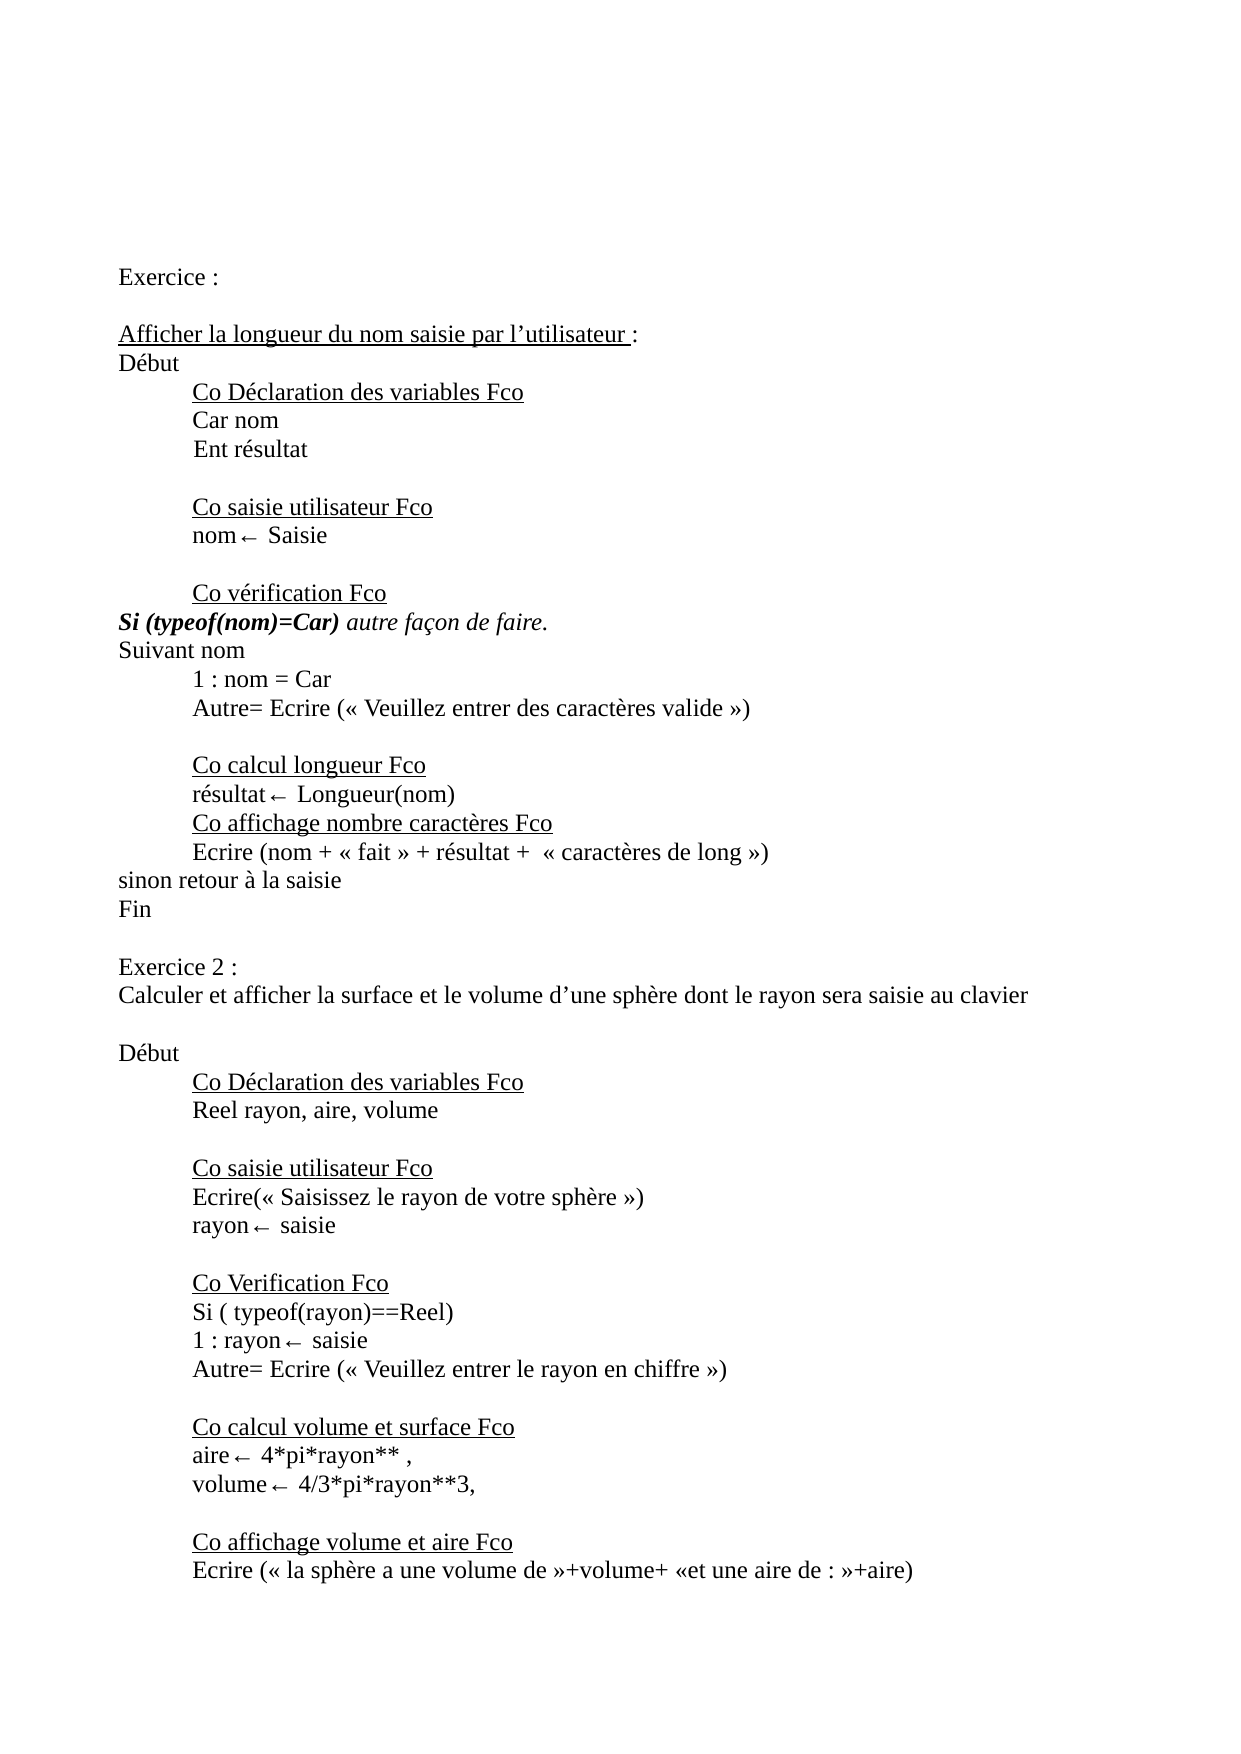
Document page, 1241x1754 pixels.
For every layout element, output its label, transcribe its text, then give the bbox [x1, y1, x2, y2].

text 1 : rayon← saisie [118, 1326, 1122, 1354]
text Suivant nom [118, 636, 1122, 664]
text Exercice 2 : [118, 952, 1122, 981]
text Co vérification Fco [118, 578, 1122, 607]
text Si ( typeof(rayon)==Reel) [118, 1297, 1122, 1326]
text Co Déclaration des variables Fco [118, 377, 1122, 406]
text résultat← Longueur(nom) [118, 779, 1122, 808]
text Car nom [118, 406, 1122, 434]
text nom← Saisie [118, 521, 1122, 549]
text 1 : nom = Car [118, 664, 1122, 693]
text Ecrire (« la sphère a une volume de »+volume+ «et une aire de : »+aire) [118, 1556, 1122, 1584]
text Co calcul longueur Fco [118, 751, 1122, 779]
text Début [118, 348, 1122, 377]
text sinon retour à la saisie [118, 866, 1122, 894]
text Ent résultat [118, 434, 1122, 463]
text Reel rayon, aire, volume [118, 1096, 1122, 1124]
text Si (typeof(nom)=Car) autre façon de faire. [118, 607, 1122, 636]
text Afficher la longueur du nom saisie par l’utilisateur : [118, 319, 1122, 348]
text Fin [118, 894, 1122, 923]
text rayon← saisie [118, 1211, 1122, 1239]
text Co affichage nombre caractères Fco [118, 808, 1122, 837]
text Co calcul volume et surface Fco [118, 1412, 1122, 1441]
text Autre= Ecrire (« Veuillez entrer des caractères valide ») [118, 693, 1122, 722]
text Co affichage volume et aire Fco [118, 1527, 1122, 1556]
text Co saisie utilisateur Fco [118, 1153, 1122, 1182]
text Ecrire(« Saisissez le rayon de votre sphère ») [118, 1182, 1122, 1211]
text aire← 4*pi*rayon** , [118, 1441, 1122, 1469]
text Calculer et afficher la surface et le volume d’une sphère dont le rayon sera saisie au clavier [118, 981, 1122, 1009]
text volume← 4/3*pi*rayon**3, [118, 1469, 1122, 1498]
text Exercice : [118, 262, 1122, 291]
text Début [118, 1038, 1122, 1067]
text Autre= Ecrire (« Veuillez entrer le rayon en chiffre ») [118, 1354, 1122, 1383]
text Co Verification Fco [118, 1268, 1122, 1297]
text Co Déclaration des variables Fco [118, 1067, 1122, 1096]
text Co saisie utilisateur Fco [118, 492, 1122, 521]
text Ecrire (nom + « fait » + résultat + « caractères de long ») [118, 837, 1122, 866]
